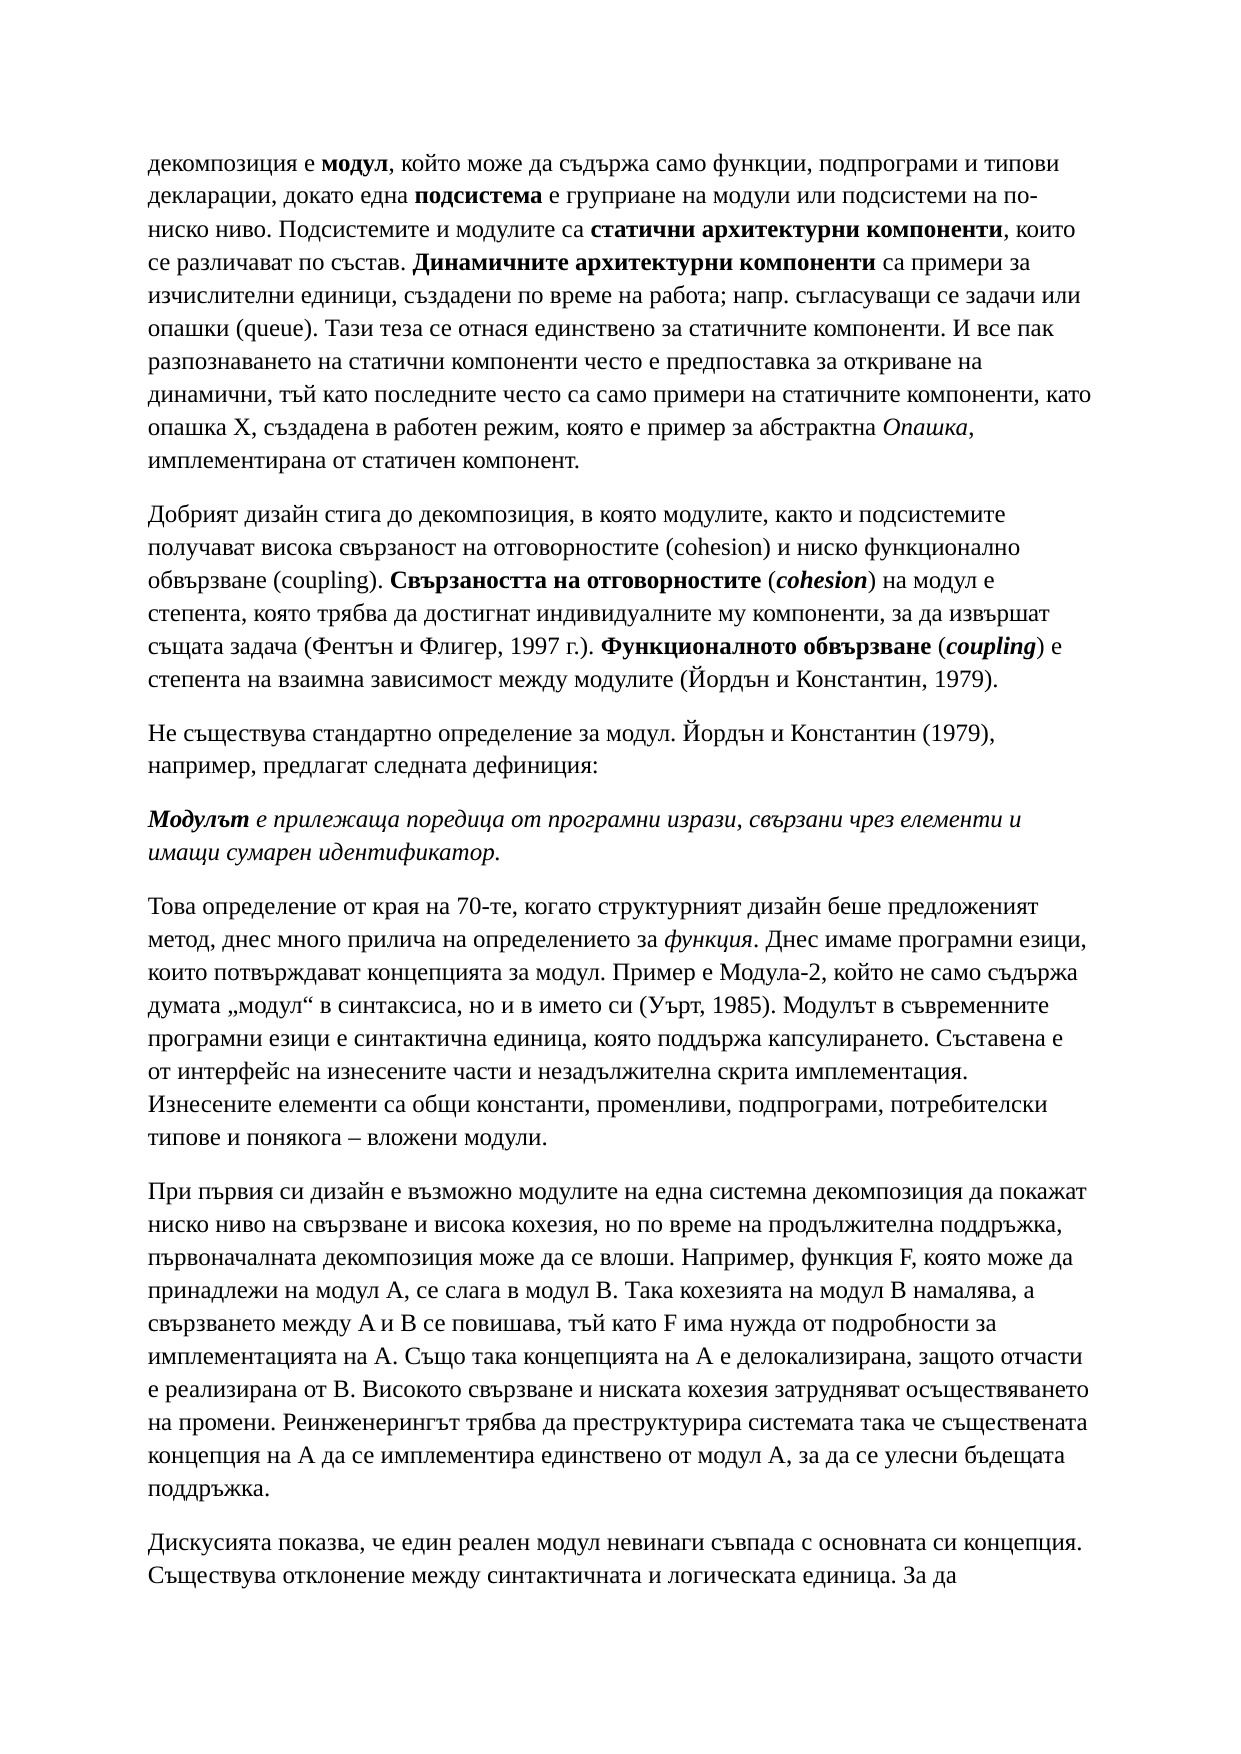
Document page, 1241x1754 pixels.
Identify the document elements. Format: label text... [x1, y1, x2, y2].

text декомпозиция е модул, който може да съдържа само функции, подпрограми и типови декларации, докато една подсистема е груприане на модули или подсистеми на по-ниско ниво. Подсистемите и модулите са статични архитектурни компоненти, които се различават по състав. Динамичните архитектурни компоненти са примери за изчислителни единици, създадени по време на работа; напр. съгласуващи се задачи или опашки (queue). Тази теза се отнася единствено за статичните компоненти. И все пак разпознаването на статични компоненти често е предпоставка за откриване на динамични, тъй като последните често са само примери на статичните компоненти, като опашка Х, създадена в работен режим, която е пример за абстрактна Опашка, имплементирана от статичен компонент. [148, 148, 1093, 473]
text Добрият дизайн стига до декомпозиция, в която модулите, както и подсистемите получават висока свързаност на отговорностите (cohesion) и ниско функционално обвързване (coupling). Свързаността на отговорностите (cohesion) на модул е степента, която трябва да достигнат индивидуалните му компоненти, за да извършат същата задача (Фентън и Флигер, 1997 г.). Функционалното обвързване (coupling) е степента на взаимна зависимост между модулите (Йордън и Константин, 1979). [148, 499, 1093, 692]
text Това определение от края на 70-те, когато структурният дизайн беше предложеният метод, днес много прилича на определението за функция. Днес имаме програмни езици, които потвърждават концепцията за модул. Пример е Модула-2, който не само съдържа думата „модул“ в синтаксиса, но и в името си (Уърт, 1985). Модулът в съвременните програмни езици е синтактична единица, която поддържа капсулирането. Съставена е от интерфейс на изнесените части и незадължителна скрита имплементация. Изнесените елементи са общи константи, променливи, подпрограми, потребителски типове и понякога – вложени модули. [148, 891, 1093, 1151]
text Не съществува стандартно определение за модул. Йордън и Константин (1979), например, предлагат следната дефиниция: [148, 718, 1093, 779]
text При първия си дизайн е възможно модулите на една системна декомпозиция да покажат ниско ниво на свързване и висока кохезия, но по време на продължителна поддръжка, първоначалната декомпозиция може да се влоши. Например, функция F, която може да принадлежи на модул А, се слага в модул В. Така кохезията на модул В намалява, а свързването между A и В се повишава, тъй като F има нужда от подробности за имплементацията на А. Също така концепцията на А е делокализирана, защото отчасти е реализирана от В. Високото свързване и ниската кохезия затрудняват осъществяването на промени. Реинженерингът трябва да преструктурира системата така че съществената концепция на А да се имплементира единствено от модул А, за да се улесни бъдещата поддръжка. [148, 1176, 1093, 1502]
text Модулът е прилежаща поредица от програмни изрази, свързани чрез елементи и имащи сумарен идентификатор. [148, 804, 1093, 866]
text Дискусията показва, че един реален модул невинаги съвпада с основната си концепция. Съществува отклонение между синтактичната и логическата единица. За да [148, 1527, 1093, 1589]
